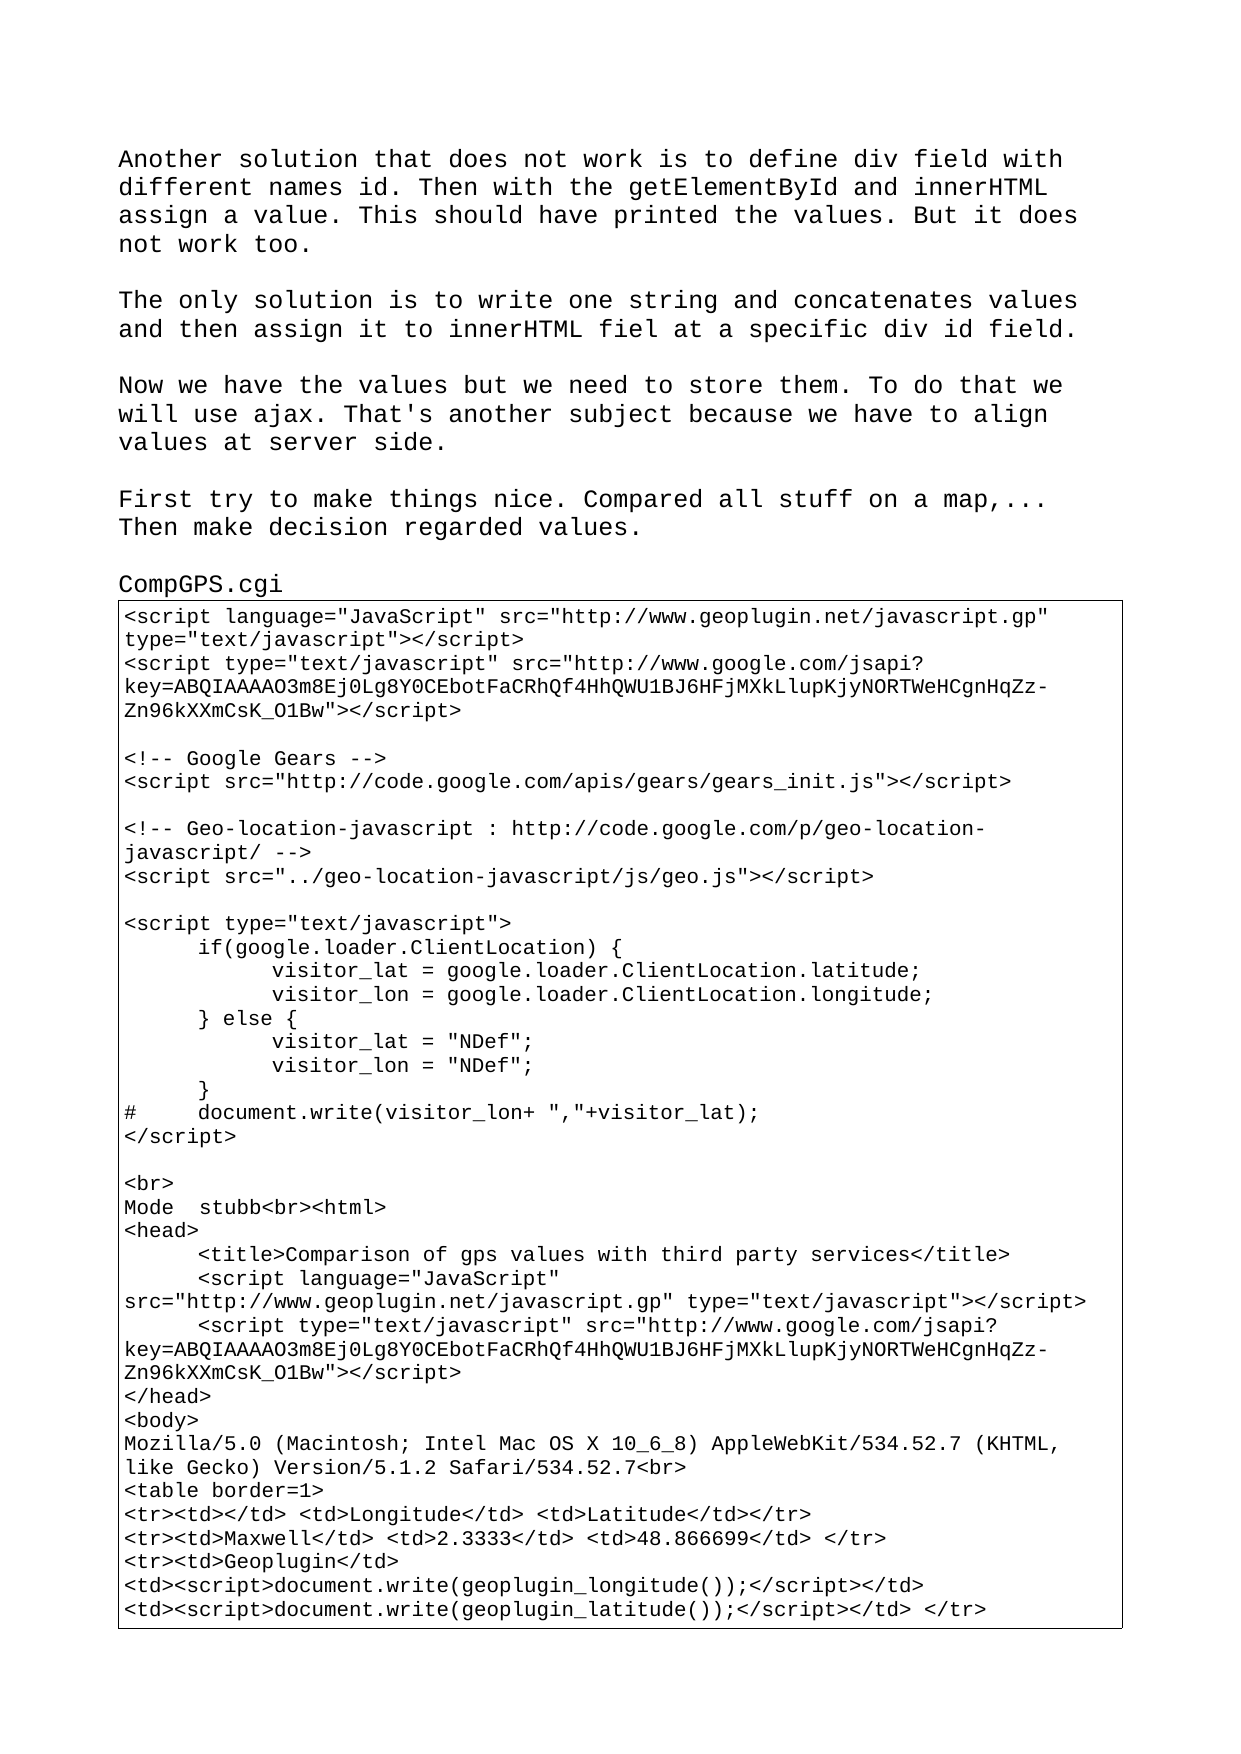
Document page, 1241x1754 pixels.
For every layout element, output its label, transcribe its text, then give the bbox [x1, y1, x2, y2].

text CompGPS.cgi [118, 571, 1122, 600]
text First try to make things nice. Compared all stuff on a map,... Then make decision regarded values. [118, 486, 1122, 543]
text Now we have the values but we need to store them. To do that we will use ajax. That's another subject because we have to align values at server side. [118, 373, 1122, 458]
text The only solution is to write one string and concatenates values and then assign it to innerHTML fiel at a specific div id field. [118, 288, 1122, 345]
text Another solution that does not work is to define div field with different names id. Then with the getElementById and innerHTML assign a value. This should have printed the values. But it does not work too. [118, 146, 1122, 260]
table_header <script language="JavaScript" src="http://www.geoplugin.net/javascript.gp" type="text/javascript"></script> <script type="text/javascript" src="http://www.google.com/jsapi?key=ABQIAAAAO3m8Ej0Lg8Y0CEbotFaCRhQf4HhQWU1BJ6HFjMXkLlupKjyNORTWeHCgnHqZz-Zn96kXXmCsK_O1Bw"></script> <!-- Google Gears --> <script src="http://code.google.com/apis/gears/gears_init.js"></script> <!-- Geo-location-javascript : http://code.google.com/p/geo-location-javascript/ --> <script src="../geo-location-javascript/js/geo.js"></script> <script type="text/javascript"> if(google.loader.ClientLocation) { visitor_lat = google.loader.ClientLocation.latitude; visitor_lon = google.loader.ClientLocation.longitude; } else { visitor_lat = "NDef"; visitor_lon = "NDef"; } # document.write(visitor_lon+ ","+visitor_lat); </script> <br> Mode stubb<br><html> <head> <title>Comparison of gps values with third party services</title> <script language="JavaScript" src="http://www.geoplugin.net/javascript.gp" type="text/javascript"></script> <script type="text/javascript" src="http://www.google.com/jsapi?key=ABQIAAAAO3m8Ej0Lg8Y0CEbotFaCRhQf4HhQWU1BJ6HFjMXkLlupKjyNORTWeHCgnHqZz-Zn96kXXmCsK_O1Bw"></script> </head> <body> Mozilla/5.0 (Macintosh; Intel Mac OS X 10_6_8) AppleWebKit/534.52.7 (KHTML, like Gecko) Version/5.1.2 Safari/534.52.7<br> <table border=1> <tr><td></td> <td>Longitude</td> <td>Latitude</td></tr> <tr><td>Maxwell</td> <td>2.3333</td> <td>48.866699</td> </tr> <tr><td>Geoplugin</td> <td><script>document.write(geoplugin_longitude());</script></td> <td><script>document.write(geoplugin_latitude());</script></td> </tr> [119, 601, 1122, 1628]
